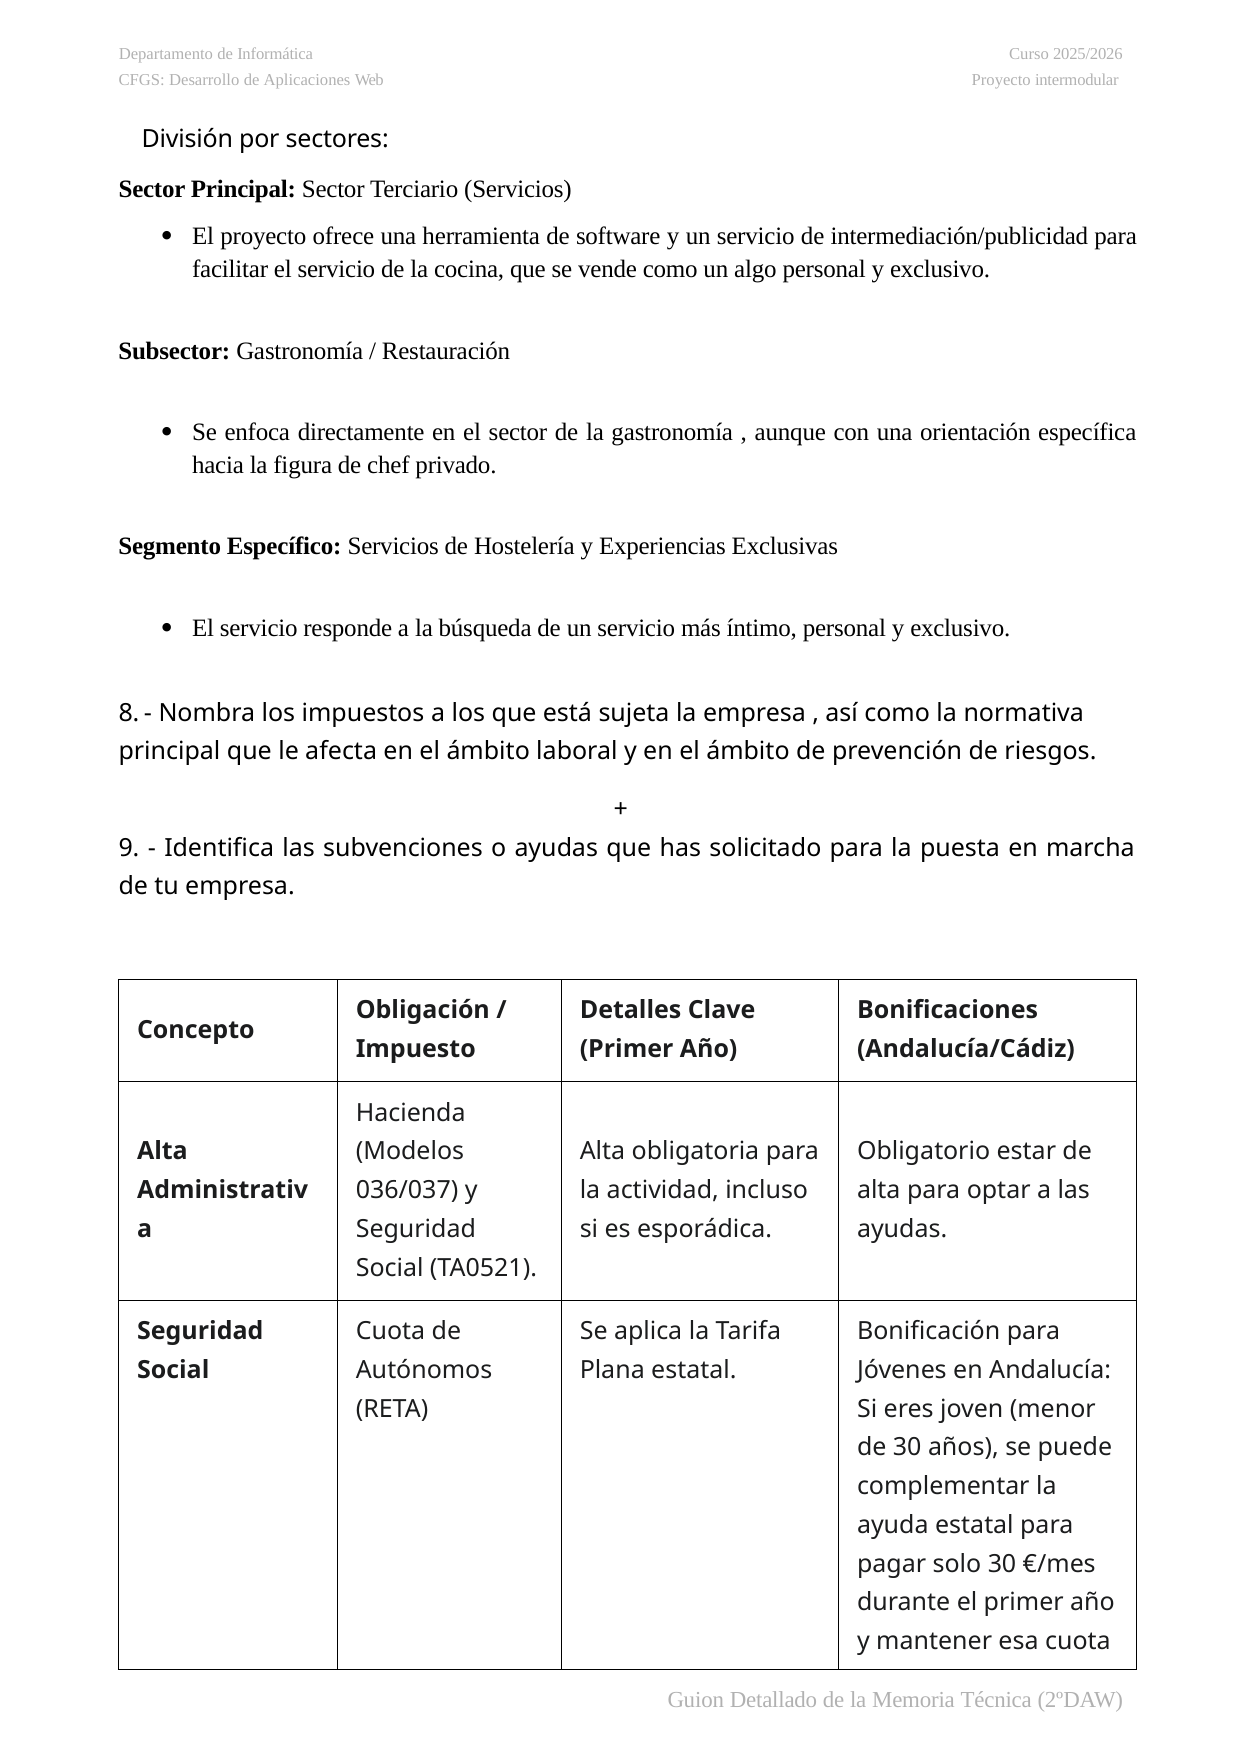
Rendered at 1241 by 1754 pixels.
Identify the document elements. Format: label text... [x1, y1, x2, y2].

table_cell Cuota de Autónomos (RETA) [338, 1301, 561, 1669]
list El proyecto ofrece una herramienta de software y un servicio de intermediación/publicidad para facilitar el servicio de la cocina, que se vende como un algo personal y exclusivo. [162, 221, 1137, 283]
table_header Bonificaciones (Andalucía/Cádiz) [839, 980, 1136, 1081]
table_header Obligación / Impuesto [338, 980, 561, 1081]
list - Nombra los impuestos a los que está sujeta la empresa , así como la normativa principal que le afecta en el ámbito laboral y en el ámbito de prevención de riesgos. [118, 694, 1122, 767]
list El servicio responde a la búsqueda de un servicio más íntimo, personal y exclusivo. [162, 613, 1137, 642]
table_cell Seguridad Social [119, 1301, 337, 1669]
table_header Detalles Clave (Primer Año) [562, 980, 838, 1081]
table_cell Alta obligatoria para la actividad, incluso si es esporádica. [562, 1082, 838, 1300]
table_header Concepto [119, 980, 337, 1081]
text Sector Principal: Sector Terciario (Servicios) [118, 174, 1137, 202]
list División por sectores: [141, 121, 1137, 155]
table_cell Bonificación para Jóvenes en Andalucía: Si eres joven (menor de 30 años), se puede complementar la ayuda estatal para pagar solo 30 €/mes durante el primer año y mantener esa cuota [839, 1301, 1136, 1669]
list + [118, 791, 1122, 824]
text Subsector: Gastronomía / Restauración [118, 336, 1137, 364]
table_cell Obligatorio estar de alta para optar a las ayudas. [839, 1082, 1136, 1300]
table_cell Alta Administrativa [119, 1082, 337, 1300]
list 9. - Identifica las subvenciones o ayudas que has solicitado para la puesta en marcha de tu empresa. [118, 829, 1137, 902]
table_cell Hacienda (Modelos 036/037) y Seguridad Social (TA0521). [338, 1082, 561, 1300]
text Segmento Específico: Servicios de Hostelería y Experiencias Exclusivas [118, 531, 1137, 560]
list Se enfoca directamente en el sector de la gastronomía , aunque con una orientación específica hacia la figura de chef privado. [162, 417, 1137, 479]
table_cell Se aplica la Tarifa Plana estatal. [562, 1301, 838, 1669]
